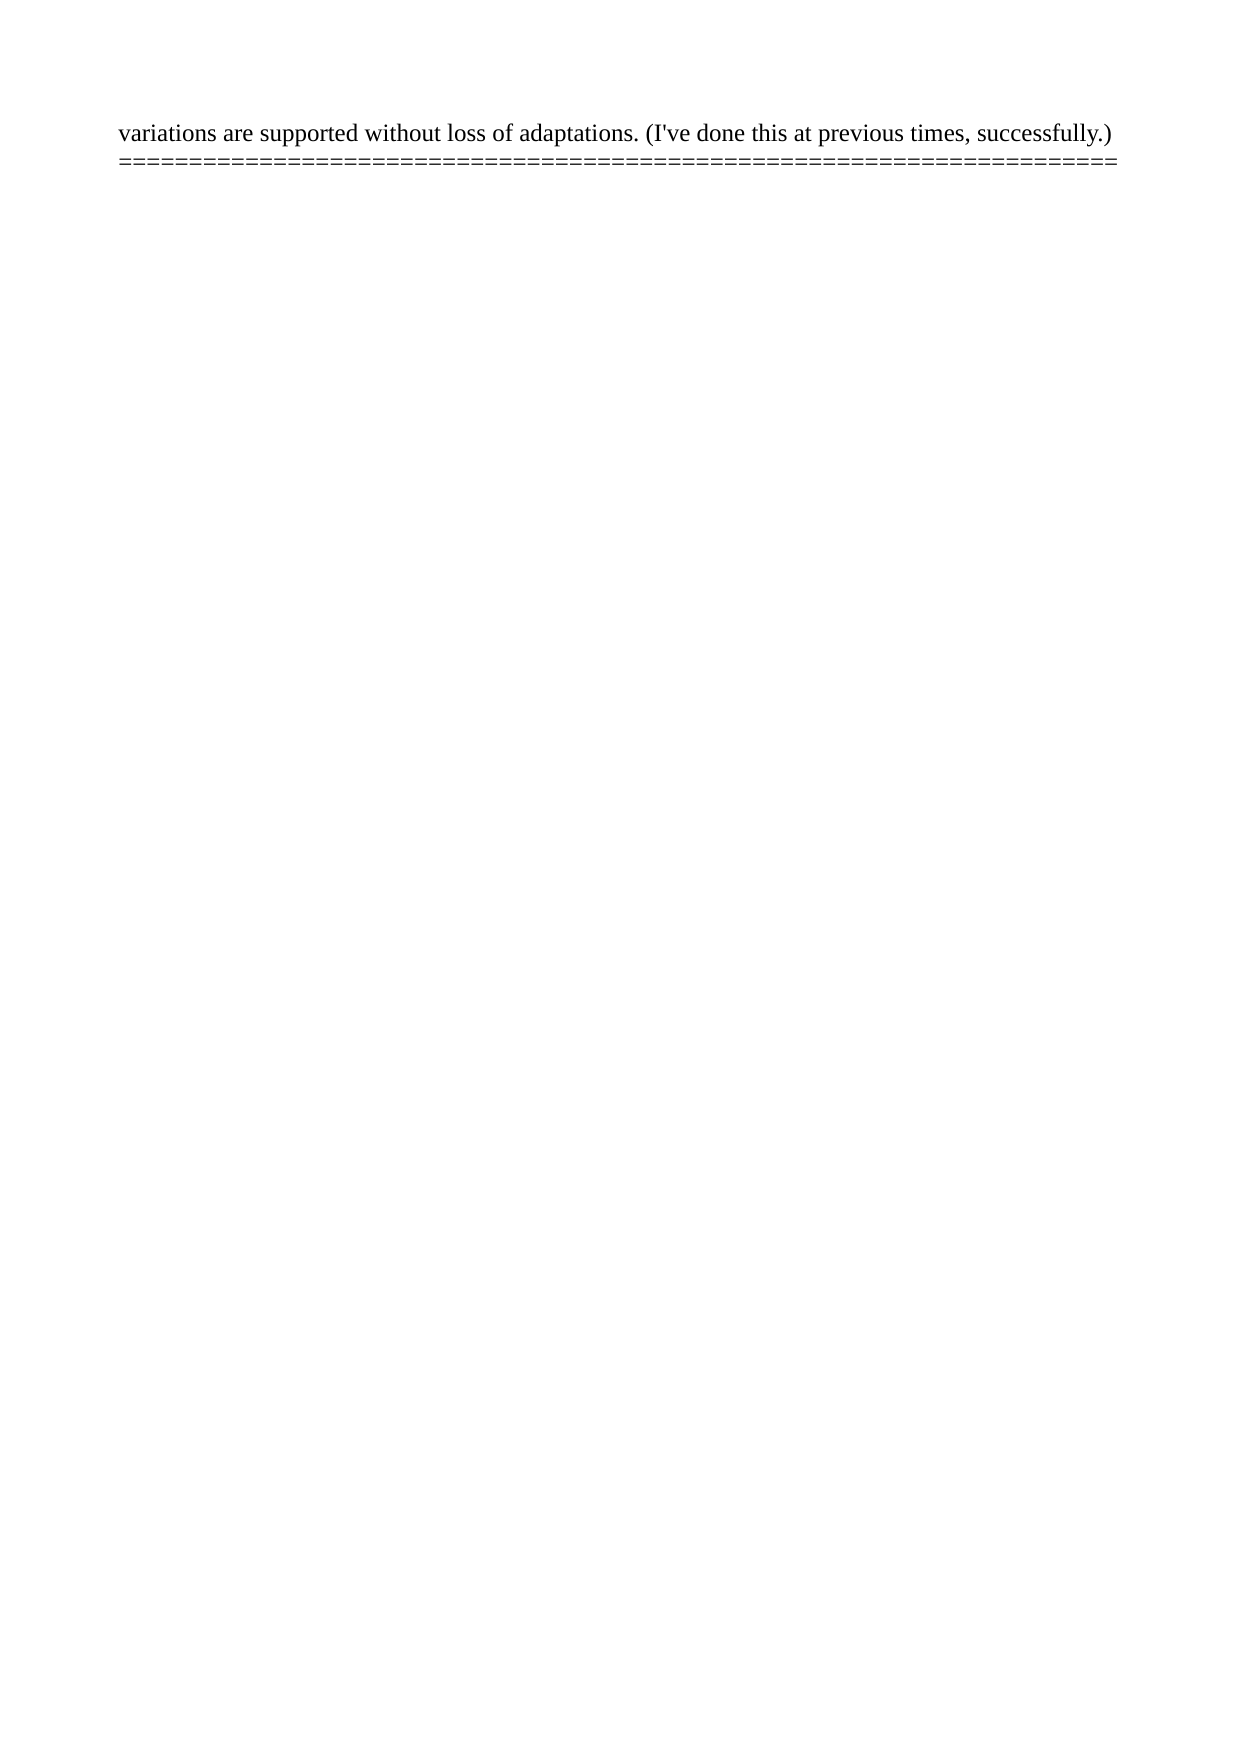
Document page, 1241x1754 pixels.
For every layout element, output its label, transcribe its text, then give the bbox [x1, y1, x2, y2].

text variations are supported without loss of adaptations. (I've done this at previous times, successfully.) [118, 118, 1122, 147]
text ======================================================================= [118, 147, 1122, 176]
